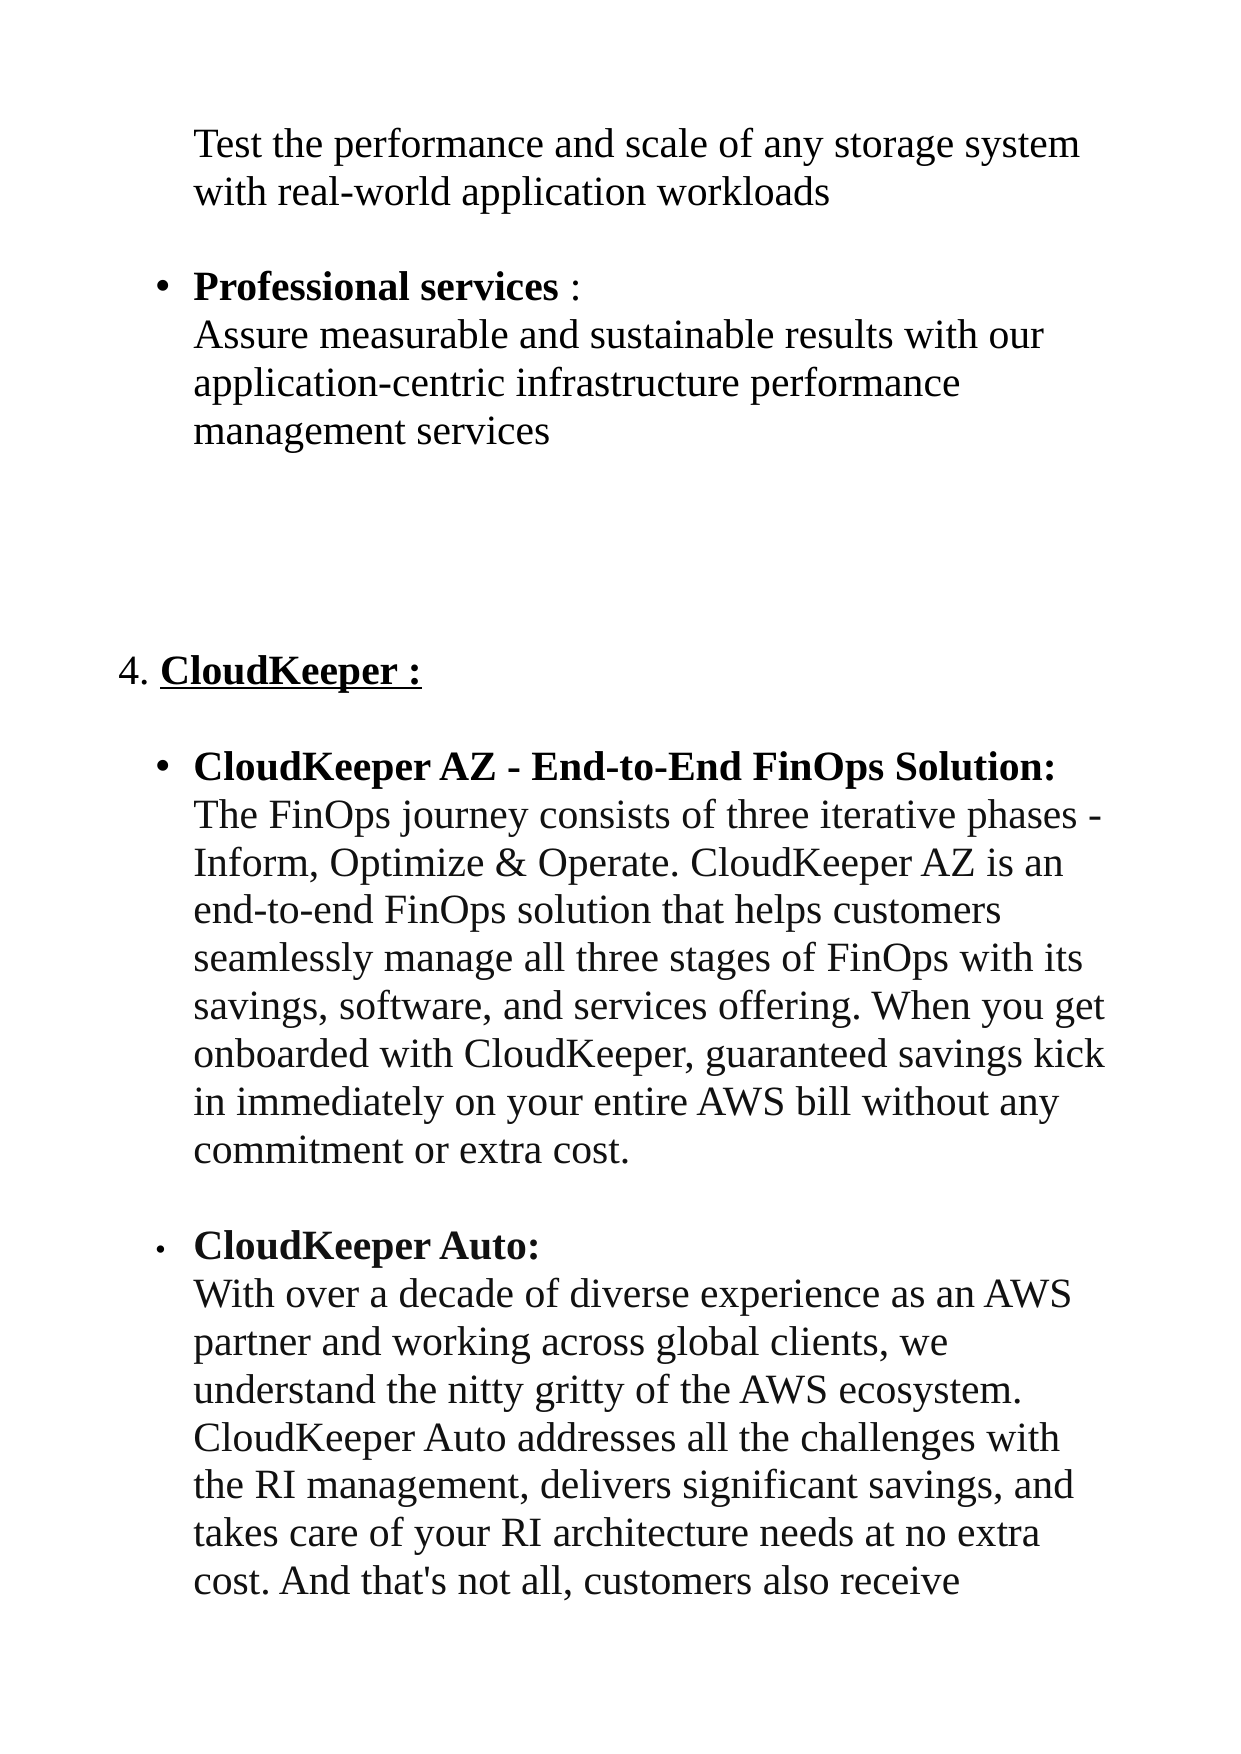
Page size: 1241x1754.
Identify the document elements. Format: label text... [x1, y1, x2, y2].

list The FinOps journey consists of three iterative phases - Inform, Optimize & Operate. CloudKeeper AZ is an end-to-end FinOps solution that helps customers seamlessly manage all three stages of FinOps with its savings, software, and services offering. When you get onboarded with CloudKeeper, guaranteed savings kick in immediately on your entire AWS bill without any commitment or extra cost. [156, 789, 1122, 1172]
list CloudKeeper Auto: [156, 1220, 1122, 1268]
list Assure measurable and sustainable results with our application-centric infrastructure performance management services [156, 310, 1122, 454]
list Test the performance and scale of any storage system with real-world application workloads [156, 118, 1122, 214]
list CloudKeeper AZ - End-to-End FinOps Solution: [156, 741, 1122, 789]
list With over a decade of diverse experience as an AWS partner and working across global clients, we understand the nitty gritty of the AWS ecosystem. CloudKeeper Auto addresses all the challenges with the RI management, delivers significant savings, and takes care of your RI architecture needs at no extra cost. And that's not all, customers also receive [156, 1268, 1122, 1604]
text 4. CloudKeeper : [118, 645, 1122, 693]
list Professional services : [156, 262, 1122, 310]
